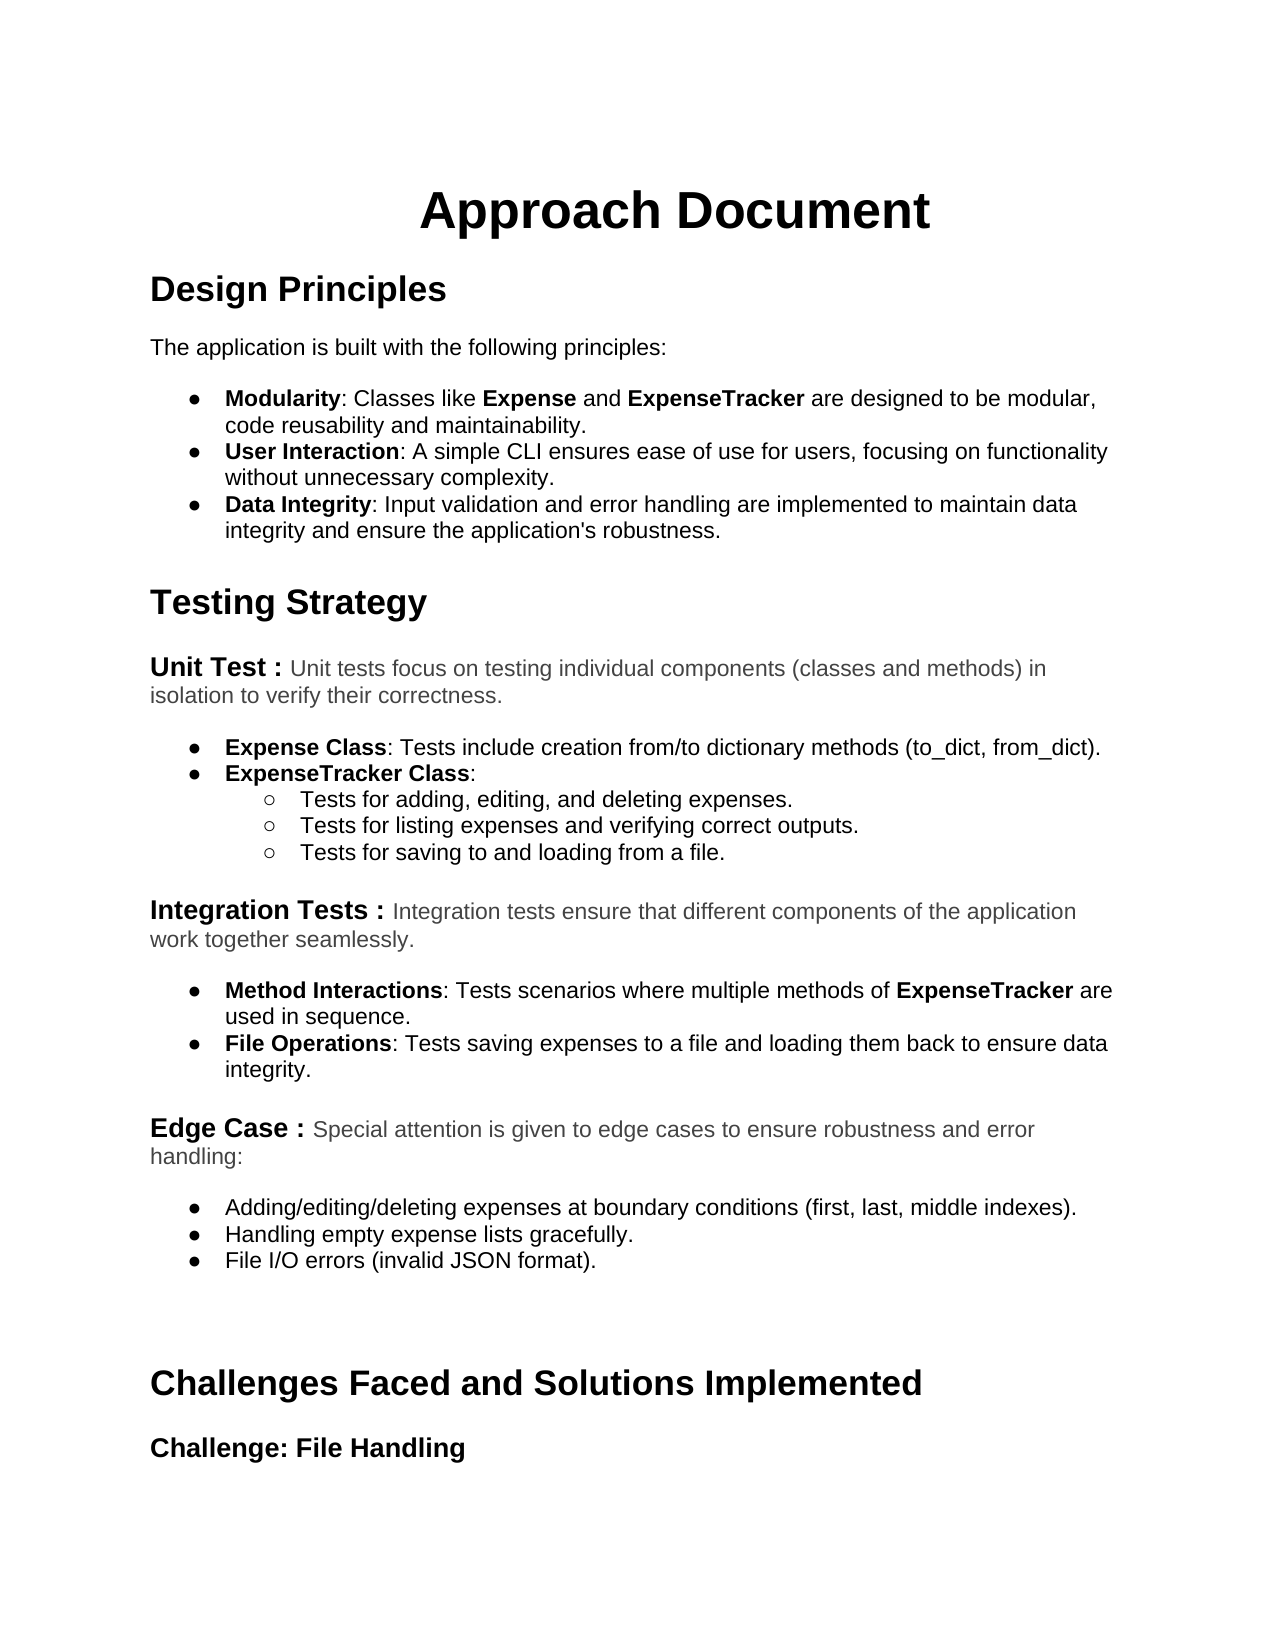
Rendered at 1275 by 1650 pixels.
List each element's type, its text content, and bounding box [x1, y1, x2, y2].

subtitle Design Principles [150, 268, 1125, 309]
list Adding/editing/deleting expenses at boundary conditions (first, last, middle indexes). [187, 1194, 1125, 1221]
list Tests for adding, editing, and deleting expenses. [262, 786, 1125, 812]
subtitle Challenges Faced and Solutions Implemented [150, 1362, 1125, 1403]
list Handling empty expense lists gracefully. [187, 1221, 1125, 1247]
subtitle Unit Test : Unit tests focus on testing individual components (classes and methods) in isolation to verify their correctness. [150, 651, 1125, 708]
text The application is built with the following principles: [150, 334, 1125, 360]
subtitle Testing Strategy [150, 581, 1125, 622]
list File Operations: Tests saving expenses to a file and loading them back to ensure data integrity. [187, 1030, 1125, 1082]
list User Interaction: A simple CLI ensures ease of use for users, focusing on functionality without unnecessary complexity. [187, 438, 1125, 491]
list Method Interactions: Tests scenarios where multiple methods of ExpenseTracker are used in sequence. [187, 977, 1125, 1030]
subtitle Challenge: File Handling [150, 1432, 1125, 1463]
list Tests for listing expenses and verifying correct outputs. [262, 812, 1125, 839]
list Data Integrity: Input validation and error handling are implemented to maintain data integrity and ensure the application's robustness. [187, 491, 1125, 543]
subtitle Integration Tests : Integration tests ensure that different components of the application work together seamlessly. [150, 894, 1125, 952]
subtitle Edge Case : Special attention is given to edge cases to ensure robustness and error handling: [150, 1112, 1125, 1169]
list Expense Class: Tests include creation from/to dictionary methods (to_dict, from_dict). [187, 733, 1125, 760]
subtitle Approach Document [225, 179, 1125, 239]
list Tests for saving to and loading from a file. [262, 839, 1125, 865]
list Modularity: Classes like Expense and ExpenseTracker are designed to be modular, code reusability and maintainability. [187, 385, 1125, 438]
list ExpenseTracker Class: [187, 760, 1125, 786]
list File I/O errors (invalid JSON format). [187, 1247, 1125, 1273]
